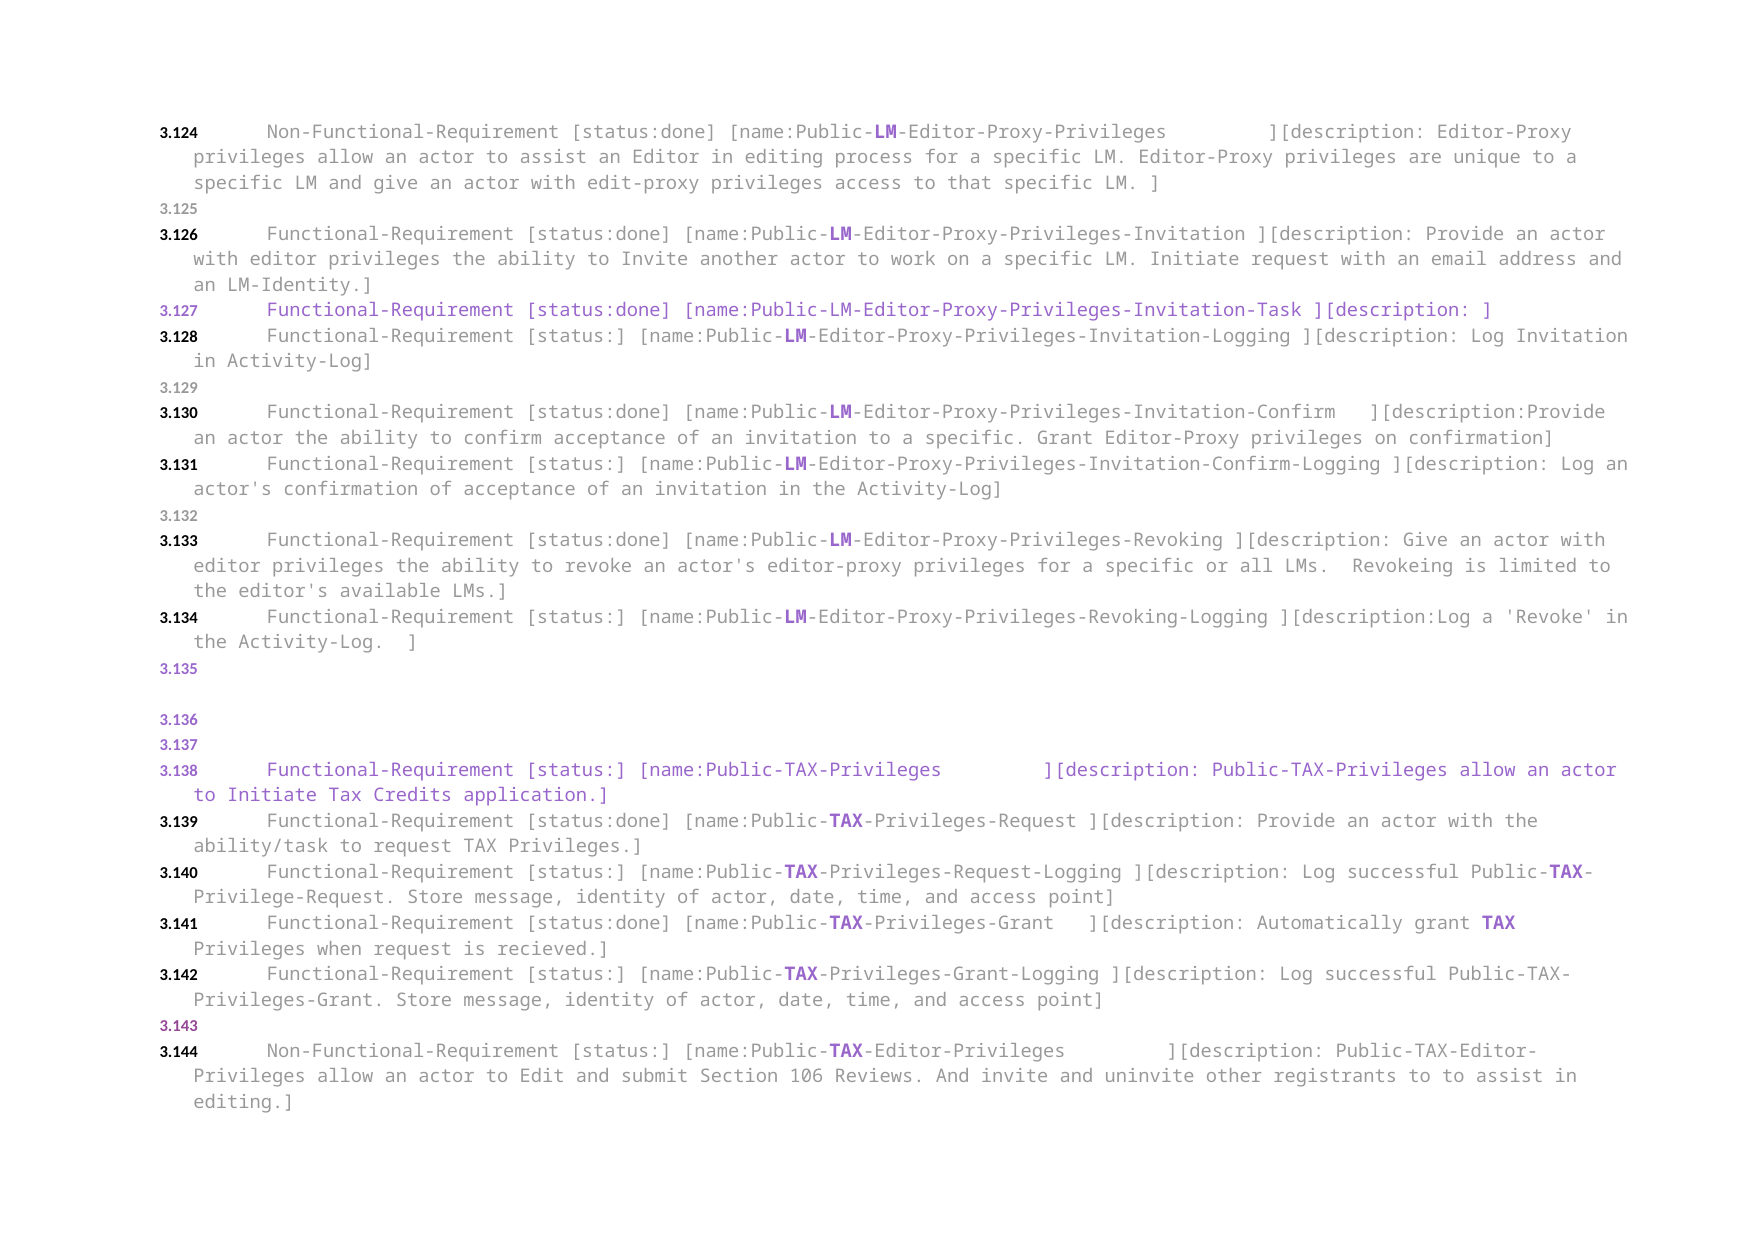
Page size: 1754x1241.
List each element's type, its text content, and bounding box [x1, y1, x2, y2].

list Functional-Requirement [status:done] [name:Public-LM-Editor-Proxy-Privileges-Revoking ][description: Give an actor with editor privileges the ability to revoke an actor's editor-proxy privileges for a specific or all LMs. Revokeing is limited to the editor's available LMs.] [156, 526, 1636, 603]
list Functional-Requirement [status:done] [name:Public-LM-Editor-Proxy-Privileges-Invitation-Task ][description: ] [156, 297, 1636, 322]
list Functional-Requirement [status:done] [name:Public-LM-Editor-Proxy-Privileges-Invitation-Confirm ][description:Provide an actor the ability to confirm acceptance of an invitation to a specific. Grant Editor-Proxy privileges on confirmation] [156, 399, 1636, 450]
list Non-Functional-Requirement [status:] [name:Public-TAX-Editor-Privileges ][description: Public-TAX-Editor-Privileges allow an actor to Edit and submit Section 106 Reviews. And invite and uninvite other registrants to to assist in editing.] [156, 1037, 1636, 1113]
list Functional-Requirement [status:done] [name:Public-LM-Editor-Proxy-Privileges-Invitation ][description: Provide an actor with editor privileges the ability to Invite another actor to work on a specific LM. Initiate request with an email address and an LM-Identity.] [156, 220, 1636, 297]
list Functional-Requirement [status:] [name:Public-TAX-Privileges-Grant-Logging ][description: Log successful Public-TAX-Privileges-Grant. Store message, identity of actor, date, time, and access point] [156, 960, 1636, 1011]
list Functional-Requirement [status:done] [name:Public-TAX-Privileges-Request ][description: Provide an actor with the ability/task to request TAX Privileges.] [156, 807, 1636, 858]
list Functional-Requirement [status:] [name:Public-TAX-Privileges-Request-Logging ][description: Log successful Public-TAX-Privilege-Request. Store message, identity of actor, date, time, and access point] [156, 858, 1636, 909]
list Non-Functional-Requirement [status:done] [name:Public-LM-Editor-Proxy-Privileges ][description: Editor-Proxy privileges allow an actor to assist an Editor in editing process for a specific LM. Editor-Proxy privileges are unique to a specific LM and give an actor with edit-proxy privileges access to that specific LM. ] [156, 118, 1636, 195]
list Functional-Requirement [status:done] [name:Public-TAX-Privileges-Grant ][description: Automatically grant TAX Privileges when request is recieved.] [156, 909, 1636, 960]
list Functional-Requirement [status:] [name:Public-TAX-Privileges ][description: Public-TAX-Privileges allow an actor to Initiate Tax Credits application.] [156, 756, 1636, 807]
list Functional-Requirement [status:] [name:Public-LM-Editor-Proxy-Privileges-Invitation-Confirm-Logging ][description: Log an actor's confirmation of acceptance of an invitation in the Activity-Log] [156, 450, 1636, 501]
list Functional-Requirement [status:] [name:Public-LM-Editor-Proxy-Privileges-Invitation-Logging ][description: Log Invitation in Activity-Log] [156, 322, 1636, 373]
list Functional-Requirement [status:] [name:Public-LM-Editor-Proxy-Privileges-Revoking-Logging ][description:Log a 'Revoke' in the Activity-Log. ] [156, 603, 1636, 654]
